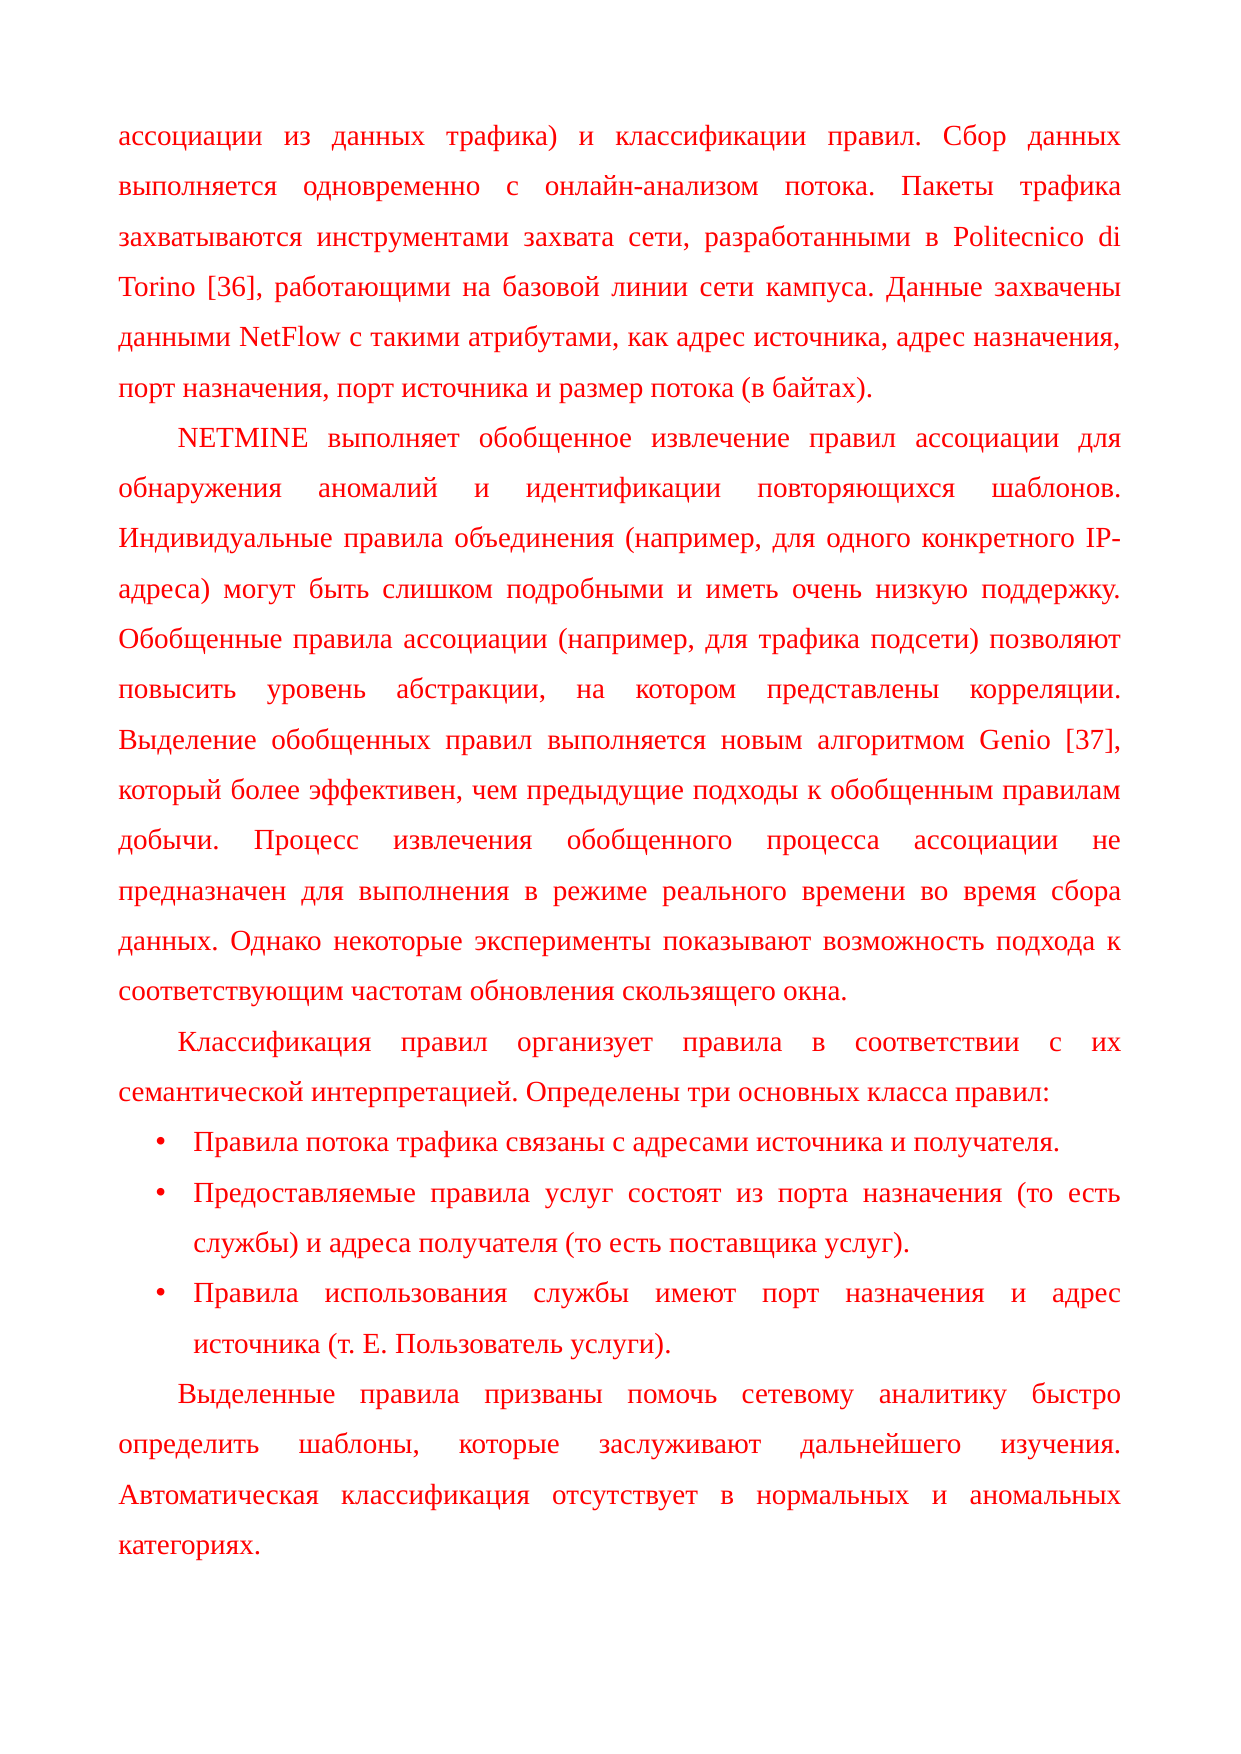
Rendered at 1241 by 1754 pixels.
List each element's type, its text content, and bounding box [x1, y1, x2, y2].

text Выделенные правила призваны помочь сетевому аналитику быстро определить шаблоны, которые заслуживают дальнейшего изучения. Автоматическая классификация отсутствует в нормальных и аномальных категориях. [118, 1376, 1122, 1561]
text NETMINE выполняет обобщенное извлечение правил ассоциации для обнаружения аномалий и идентификации повторяющихся шаблонов. Индивидуальные правила объединения (например, для одного конкретного IP-адреса) могут быть слишком подробными и иметь очень низкую поддержку. Обобщенные правила ассоциации (например, для трафика подсети) позволяют повысить уровень абстракции, на котором представлены корреляции. Выделение обобщенных правил выполняется новым алгоритмом Genio [37], который более эффективен, чем предыдущие подходы к обобщенным правилам добычи. Процесс извлечения обобщенного процесса ассоциации не предназначен для выполнения в режиме реального времени во время сбора данных. Однако некоторые эксперименты показывают возможность подхода к соответствующим частотам обновления скользящего окна. [118, 420, 1122, 1007]
list Правила использования службы имеют порт назначения и адрес источника (т. Е. Пользователь услуги). [156, 1276, 1122, 1359]
text Классификация правил организует правила в соответствии с их семантической интерпретацией. Определены три основных класса правил: [118, 1024, 1122, 1108]
list Предоставляемые правила услуг состоят из порта назначения (то есть службы) и адреса получателя (то есть поставщика услуг). [156, 1175, 1122, 1259]
text ассоциации из данных трафика) и классификации правил. Сбор данных выполняется одновременно с онлайн-анализом потока. Пакеты трафика захватываются инструментами захвата сети, разработанными в Politecnico di Torino [36], работающими на базовой линии сети кампуса. Данные захвачены данными NetFlow с такими атрибутами, как адрес источника, адрес назначения, порт назначения, порт источника и размер потока (в байтах). [118, 118, 1122, 403]
list Правила потока трафика связаны с адресами источника и получателя. [156, 1124, 1122, 1158]
